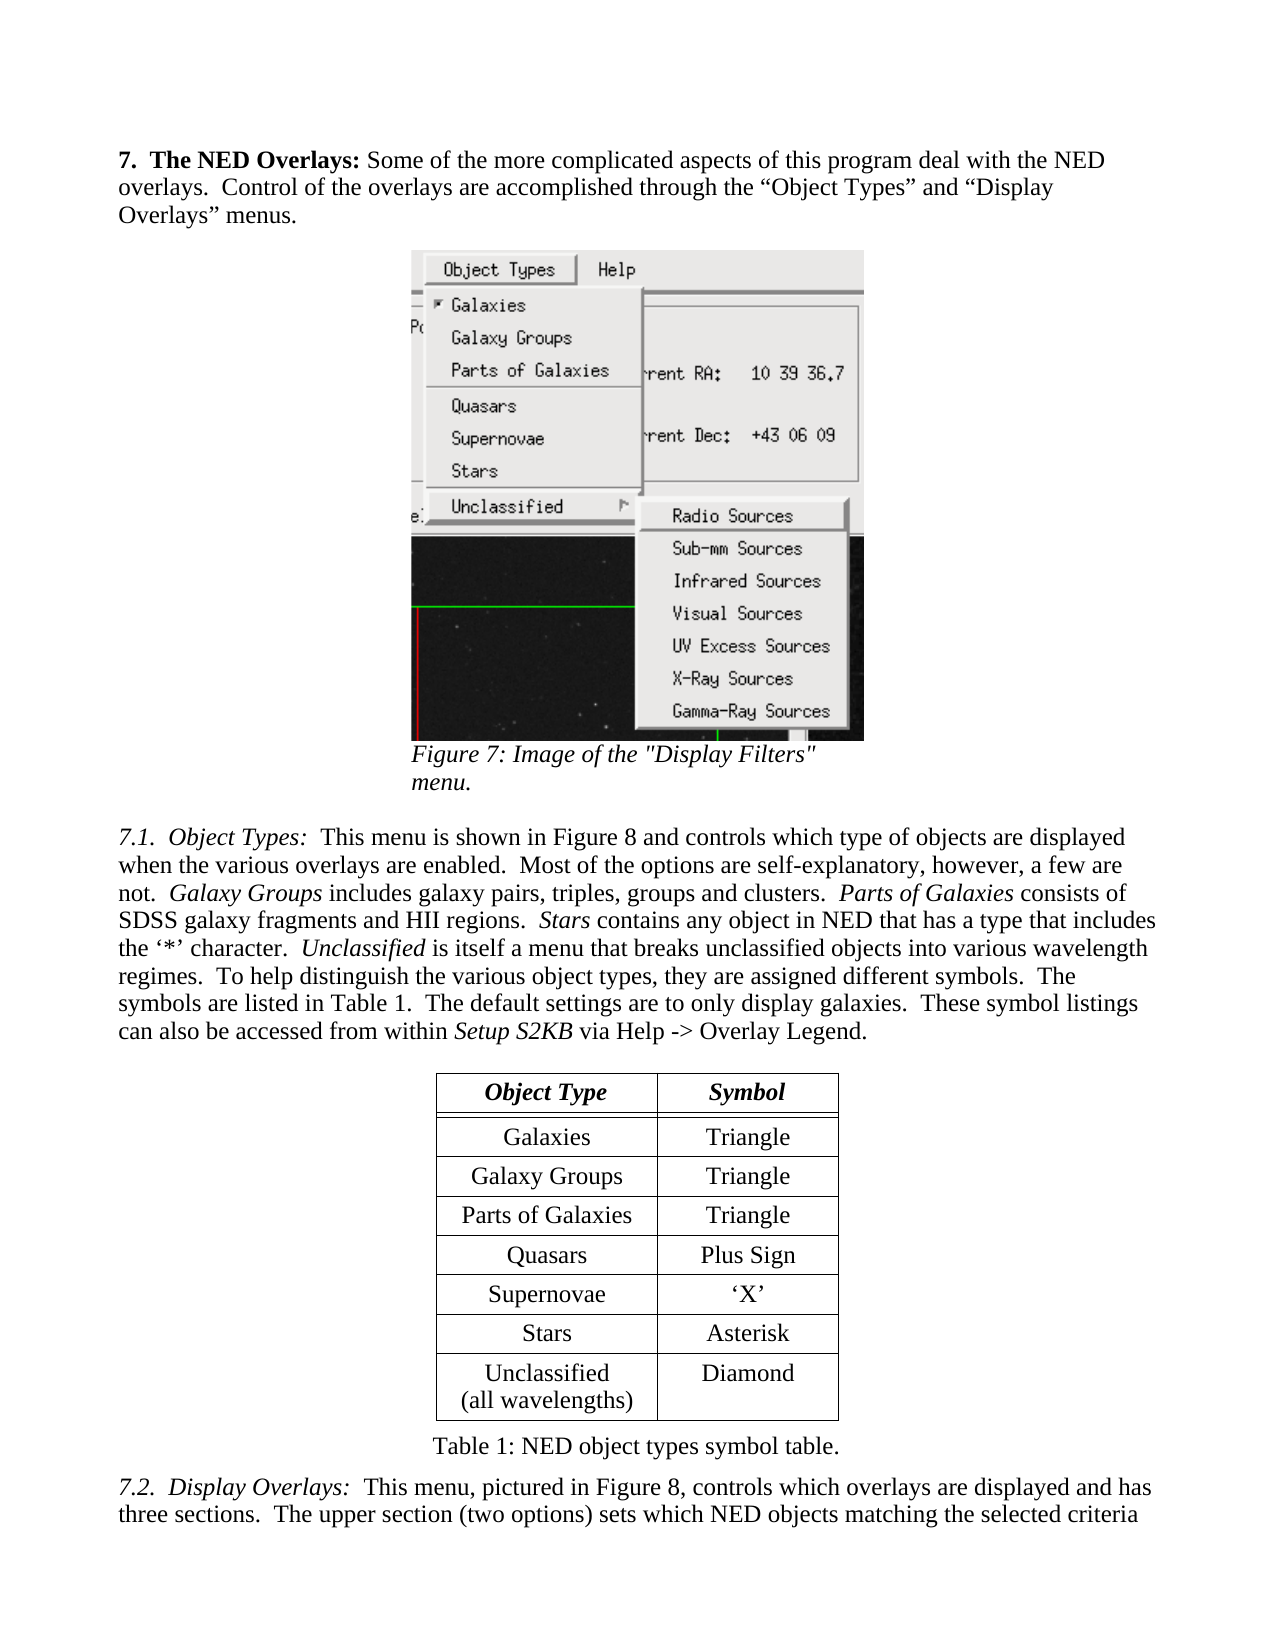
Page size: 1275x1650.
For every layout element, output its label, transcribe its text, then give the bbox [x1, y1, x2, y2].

table_cell Supernovae [437, 1275, 657, 1313]
table_cell ‘X’ [658, 1275, 838, 1313]
table_header Symbol [658, 1074, 838, 1112]
table_cell Quasars [437, 1236, 657, 1274]
text 7.2. Display Overlays: This menu, pictured in Figure 8, controls which overlays are displayed and has three sections. The upper section (two options) sets which NED objects matching the selected criteria [118, 1473, 1157, 1528]
text Figure 7: Image of the "Display Filters" menu. [411, 741, 864, 796]
text 7. The NED Overlays: Some of the more complicated aspects of this program deal with the NED overlays. Control of the overlays are accomplished through the “Object Types” and “Display Overlays” menus. [118, 146, 1157, 229]
table_cell [658, 1113, 838, 1117]
picture [411, 250, 864, 741]
table_cell Triangle [658, 1157, 838, 1196]
table_cell Plus Sign [658, 1236, 838, 1274]
table_cell Parts of Galaxies [437, 1197, 657, 1235]
table_header Object Type [437, 1074, 657, 1112]
table_cell Galaxies [437, 1118, 657, 1156]
table_cell Asterisk [658, 1315, 838, 1353]
table_cell Triangle [658, 1118, 838, 1156]
table_cell Diamond [658, 1354, 838, 1420]
text Table 1: NED object types symbol table. [413, 1432, 1157, 1460]
table_cell Triangle [658, 1197, 838, 1235]
table_cell [437, 1113, 657, 1117]
text 7.1. Object Types: This menu is shown in Figure 8 and controls which type of objects are displayed when the various overlays are enabled. Most of the options are self-explanatory, however, a few are not. Galaxy Groups includes galaxy pairs, triples, groups and clusters. Parts of Galaxies consists of SDSS galaxy fragments and HII regions. Stars contains any object in NED that has a type that includes the ‘*’ character. Unclassified is itself a menu that breaks unclassified objects into various wavelength regimes. To help distinguish the various object types, they are assigned different symbols. The symbols are listed in Table 1. The default settings are to only display galaxies. These symbol listings can also be accessed from within Setup S2KB via Help -> Overlay Legend. [118, 823, 1157, 1045]
table_cell Galaxy Groups [437, 1157, 657, 1196]
table_cell Stars [437, 1315, 657, 1353]
table_cell Unclassified (all wavelengths) [437, 1354, 657, 1420]
